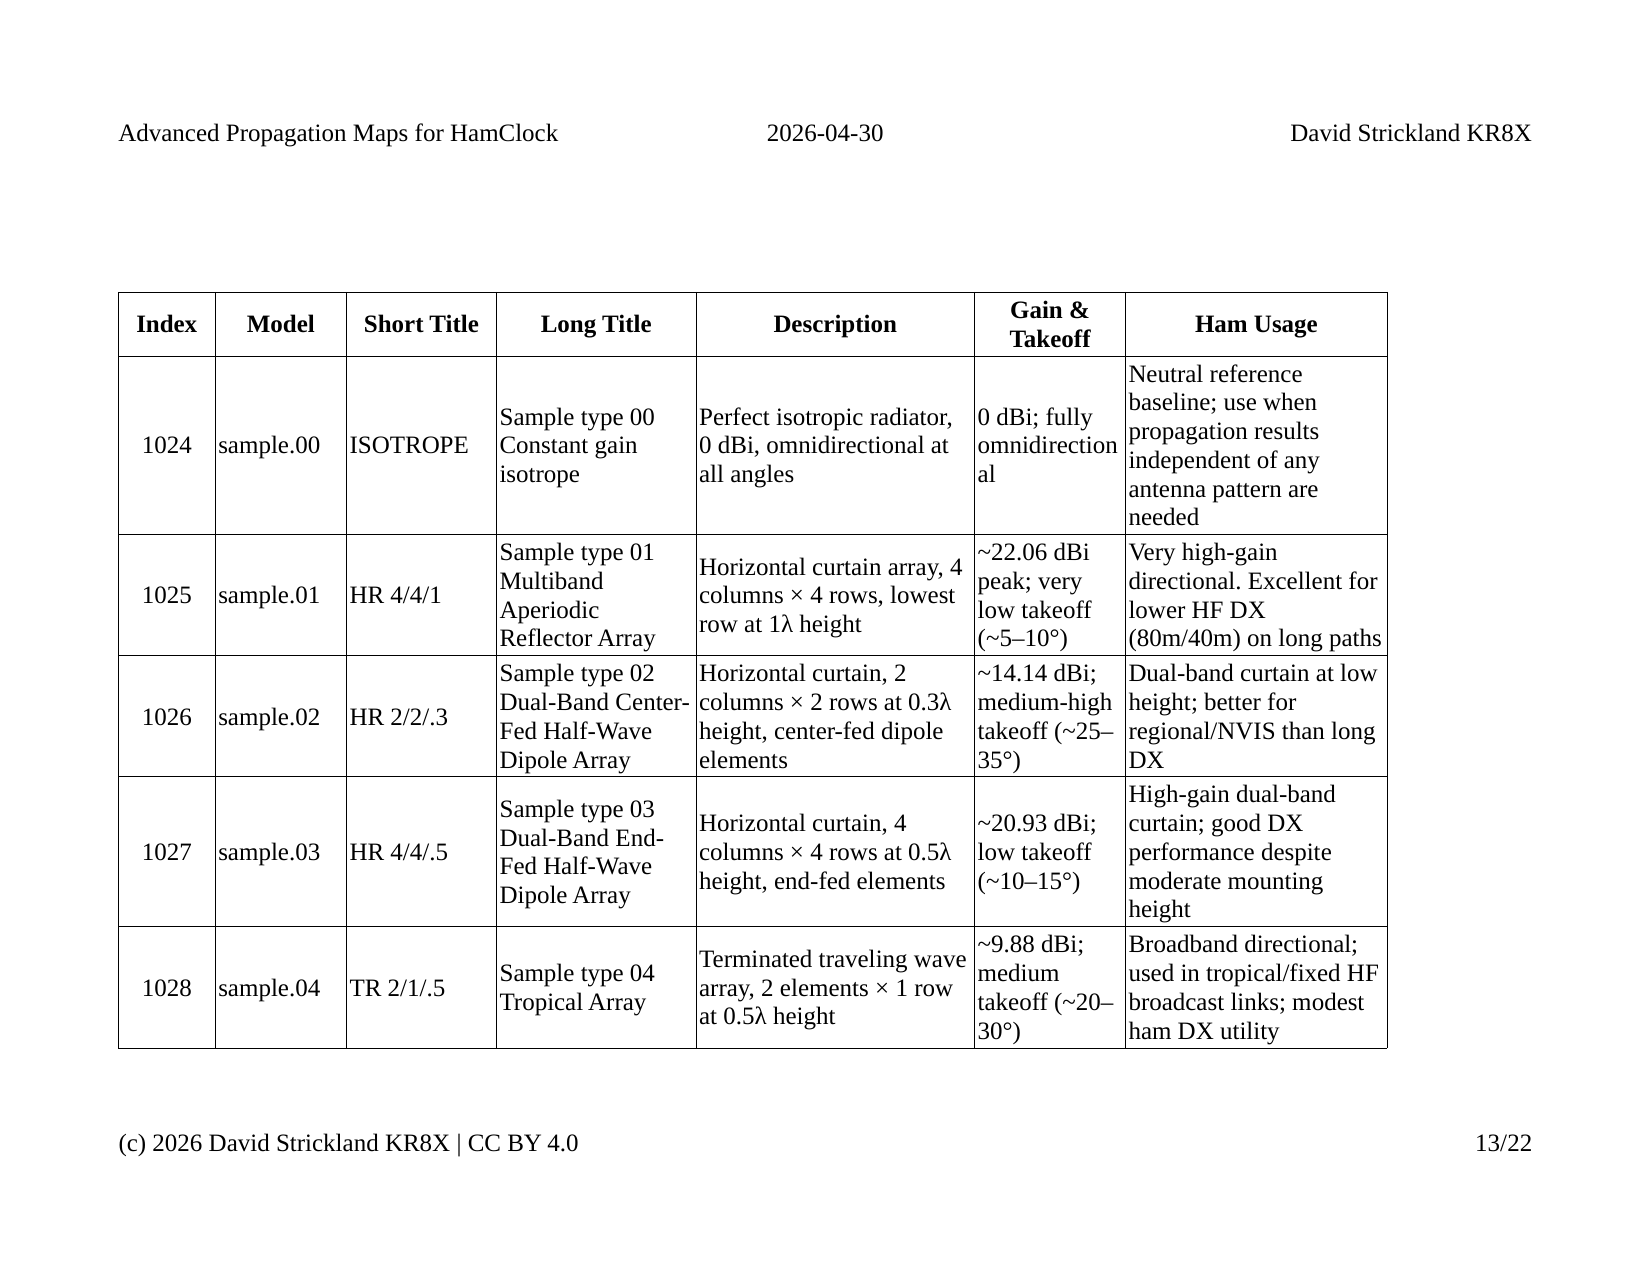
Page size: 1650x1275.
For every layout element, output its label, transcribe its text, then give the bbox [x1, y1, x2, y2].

table_cell Sample type 02 Dual-Band Center-Fed Half-Wave Dipole Array [497, 656, 696, 776]
table_cell Very high-gain directional. Excellent for lower HF DX (80m/40m) on long paths [1126, 535, 1387, 655]
table_cell ~9.88 dBi; medium takeoff (~20–30°) [975, 927, 1125, 1047]
table_cell Sample type 04 Tropical Array [497, 927, 696, 1047]
table_cell 1028 [119, 927, 215, 1047]
table_cell ISOTROPE [347, 357, 496, 534]
table_cell HR 4/4/1 [347, 535, 496, 655]
table_cell sample.00 [216, 357, 346, 534]
table_cell 1025 [119, 535, 215, 655]
table_cell High-gain dual-band curtain; good DX performance despite moderate mounting height [1126, 777, 1387, 926]
table_cell ~14.14 dBi; medium-high takeoff (~25–35°) [975, 656, 1125, 776]
table_cell HR 4/4/.5 [347, 777, 496, 926]
table_cell Sample type 00 Constant gain isotrope [497, 357, 696, 534]
table_cell Horizontal curtain array, 4 columns × 4 rows, lowest row at 1λ height [697, 535, 974, 655]
table_header Long Title [497, 293, 696, 356]
table_cell 1024 [119, 357, 215, 534]
table_header Description [697, 293, 974, 356]
table_cell Sample type 03 Dual-Band End-Fed Half-Wave Dipole Array [497, 777, 696, 926]
table_cell ~20.93 dBi; low takeoff (~10–15°) [975, 777, 1125, 926]
table_header Ham Usage [1126, 293, 1387, 356]
table_cell Terminated traveling wave array, 2 elements × 1 row at 0.5λ height [697, 927, 974, 1047]
table_cell ~22.06 dBi peak; very low takeoff (~5–10°) [975, 535, 1125, 655]
table_header Gain & Takeoff [975, 293, 1125, 356]
table_cell sample.01 [216, 535, 346, 655]
table_cell Horizontal curtain, 4 columns × 4 rows at 0.5λ height, end-fed elements [697, 777, 974, 926]
table_header Short Title [347, 293, 496, 356]
table_cell 1027 [119, 777, 215, 926]
table_cell Dual-band curtain at low height; better for regional/NVIS than long DX [1126, 656, 1387, 776]
table_cell Neutral reference baseline; use when propagation results independent of any antenna pattern are needed [1126, 357, 1387, 534]
table_cell Perfect isotropic radiator, 0 dBi, omnidirectional at all angles [697, 357, 974, 534]
table_header Model [216, 293, 346, 356]
table_cell Broadband directional; used in tropical/fixed HF broadcast links; modest ham DX utility [1126, 927, 1387, 1047]
table_cell 0 dBi; fully omnidirectional [975, 357, 1125, 534]
table_cell Horizontal curtain, 2 columns × 2 rows at 0.3λ height, center-fed dipole elements [697, 656, 974, 776]
table_header Index [119, 293, 215, 356]
table_cell sample.03 [216, 777, 346, 926]
table_cell Sample type 01 Multiband Aperiodic Reflector Array [497, 535, 696, 655]
table_cell sample.02 [216, 656, 346, 776]
table_cell sample.04 [216, 927, 346, 1047]
table_cell 1026 [119, 656, 215, 776]
table_cell TR 2/1/.5 [347, 927, 496, 1047]
table_cell HR 2/2/.3 [347, 656, 496, 776]
